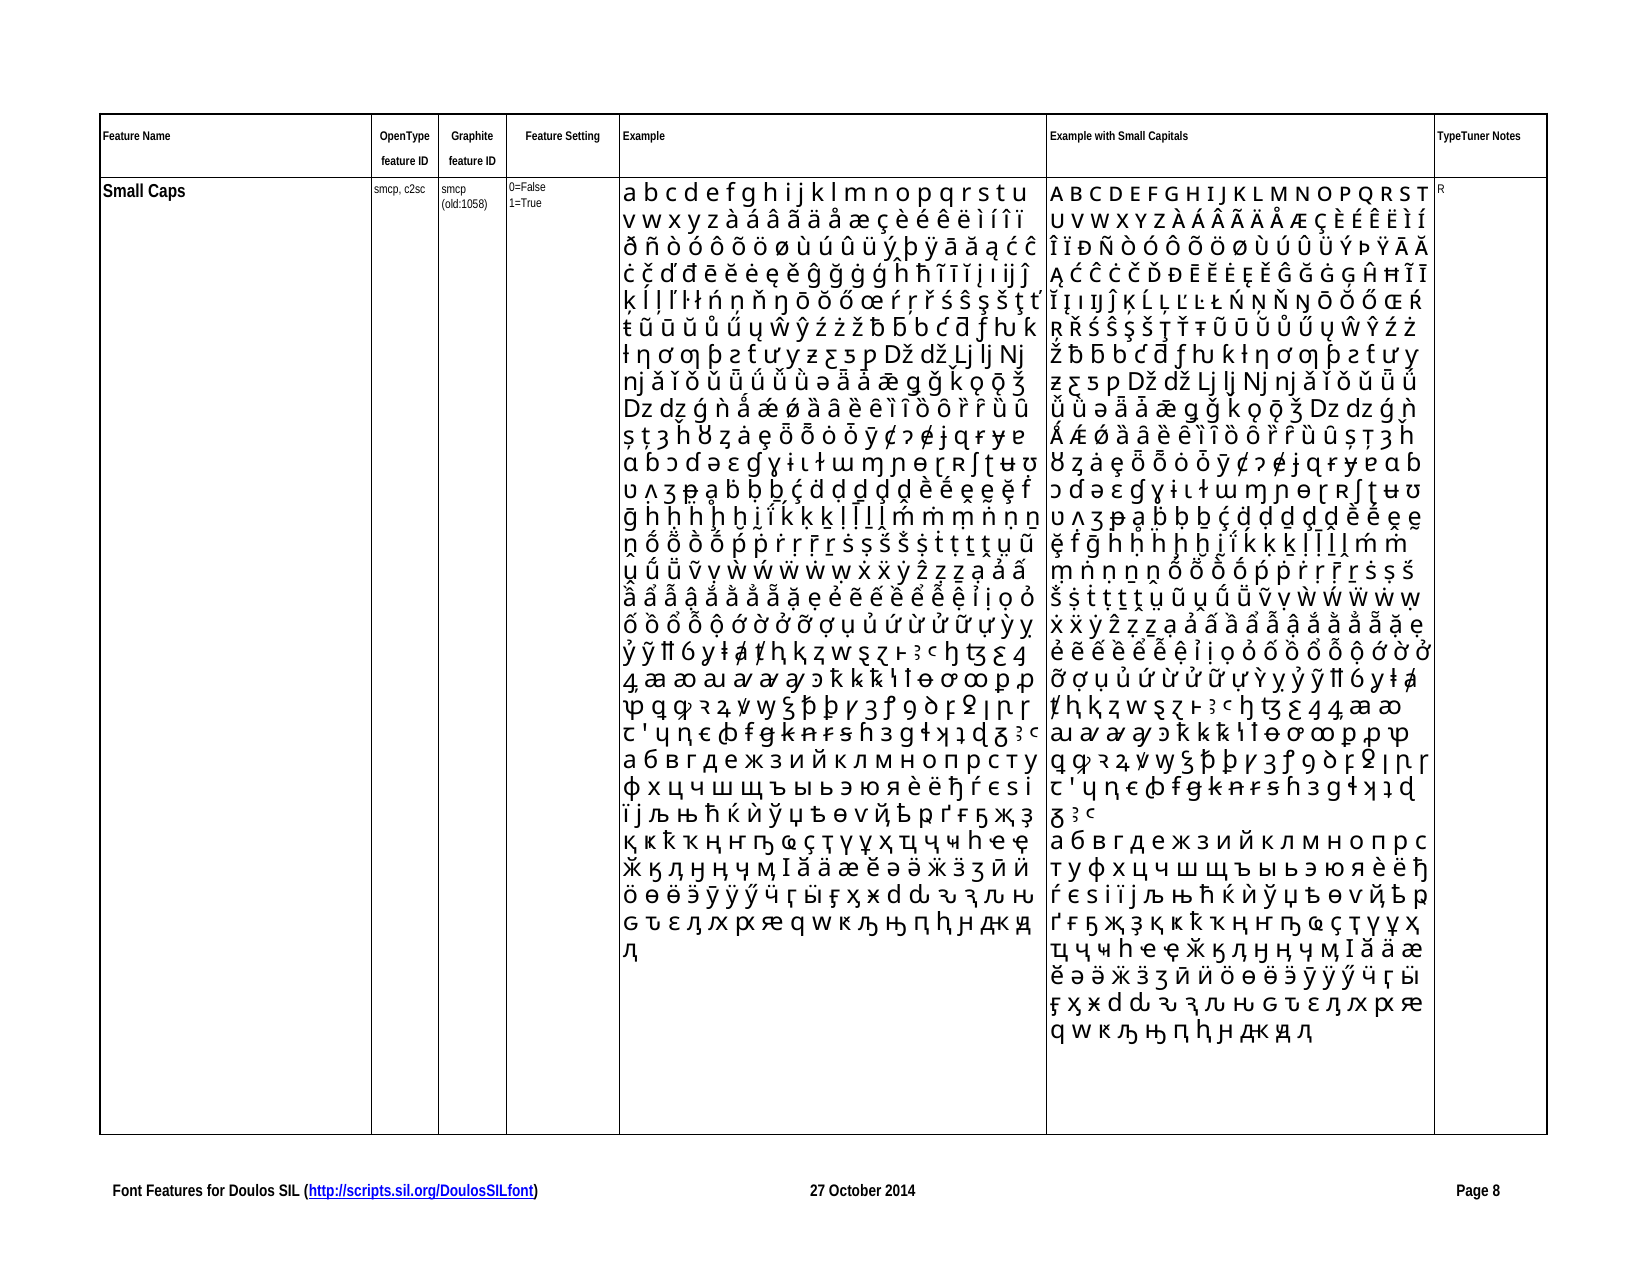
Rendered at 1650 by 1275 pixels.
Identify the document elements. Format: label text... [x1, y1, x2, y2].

table_header Feature Setting [507, 115, 619, 177]
table_header Example with Small Capitals [1047, 115, 1434, 177]
table_cell a b c d e f g h i j k l m n o p q r s t u v w x y z à á â ã ä å æ ç è é ê ë ì í î ï ð ñ ò ó ô õ ö ø ù ú û ü ý þ ÿ ā ă ą ć ĉ ċ č ď đ ē ĕ ė ę ě ĝ ğ ġ ģ ĥ ħ ĩ ī ĭ į ı ĳ ĵ ķ ĺ ļ ľ ŀ ł ń ņ ň ŋ ō ŏ ő œ ŕ ŗ ř ś ŝ ş š ţ ť ŧ ũ ū ŭ ů ű ų ŵ ŷ ź ż ž ƀ ƃ ƅ ƈ ƌ ƒ ƕ ƙ ƚ ƞ ơ ƣ ƥ ƨ ƭ ư ƴ ƶ ƹ ƽ ƿ ǅ ǆ ǈ ǉ ǋ ǌ ǎ ǐ ǒ ǔ ǖ ǘ ǚ ǜ ǝ ǟ ǡ ǣ ǥ ǧ ǩ ǫ ǭ ǯ ǲ ǳ ǵ ǹ ǻ ǽ ǿ ȁ ȃ ȅ ȇ ȉ ȋ ȍ ȏ ȑ ȓ ȕ ȗ ș ț ȝ ȟ ȣ ȥ ȧ ȩ ȫ ȭ ȯ ȱ ȳ ȼ ɂ ɇ ɉ ɋ ɍ ɏ ɐ ɑ ɓ ɔ ɗ ə ɛ ɠ ɣ ɨ ɩ ɫ ɯ ɱ ɲ ɵ ɽ ʀ ʃ ʈ ʉ ʊ ʋ ʌ ʒ ᵽ ḁ ḃ ḅ ḇ ḉ ḋ ḍ ḏ ḑ ḓ ḕ ḗ ḙ ḛ ḝ ḟ ḡ ḣ ḥ ḧ ḩ ḫ ḭ ḯ ḱ ḳ ḵ ḷ ḹ ḻ ḽ ḿ ṁ ṃ ṅ ṇ ṉ ṋ ṍ ṏ ṑ ṓ ṕ ṗ ṙ ṛ ṝ ṟ ṡ ṣ ṥ ṧ ṩ ṫ ṭ ṯ ṱ ṳ ṵ ṷ ṹ ṻ ṽ ṿ ẁ ẃ ẅ ẇ ẉ ẋ ẍ ẏ ẑ ẓ ẕ ạ ả ấ ầ ẩ ẫ ậ ắ ằ ẳ ẵ ặ ẹ ẻ ẽ ế ề ể ễ ệ ỉ ị ọ ỏ ố ồ ổ ỗ ộ ớ ờ ở ỡ ợ ụ ủ ứ ừ ử ữ ự ỳ ỵ ỷ ỹ ỻ ỽ ỿ ⱡ ⱥ ⱦ ⱨ ⱪ ⱬ ⱳ ȿ ɀ ⱶ ꜣ ꜥ ꜧ ꜩ ꜫ ꜭ ꜯ ꜳ ꜵ ꜷ ꜹ ꜻ ꜽ ꜿ ꝁ ꝃ ꝅ ꝇ ꝉ ꝋ ꝍ ꝏ ꝑ ꝓ ꝕ ꝗ ꝙ ꝛ ꝝ ꝟ ꝡ ꝣ ꝥ ꝧ ꝩ ꝫ ꝭ ꝯ ꝺ ꝼ ꝿ ꞁ ꞃ ꞅ ꞇ ꞌ ɥ ꞑ ꞓ ꞗ ꞙ ꞡ ꞣ ꞥ ꞧ ꞩ ɦ ɜ ɡ ɬ ʞ ʇ ɖ ᵹ ꜣ ꜥ а б в г д е ж з и й к л м н о п р с т у ф х ц ч ш щ ъ ы ь э ю я ѐ ё ђ ѓ є ѕ і ї ј љ њ ћ ќ ѝ ў џ ѣ ѳ ѵ ҋ ҍ ҏ ґ ғ ҕ җ ҙ қ ҝ ҟ ҡ ң ҥ ҧ ҩ ҫ ҭ ү ұ ҳ ҵ ҷ ҹ һ ҽ ҿ ӂ ӄ ӆ ӈ ӊ ӌ ӎ ӏ ӑ ӓ ӕ ӗ ә ӛ ӝ ӟ ӡ ӣ ӥ ӧ ө ӫ ӭ ӯ ӱ ӳ ӵ ӷ ӹ ӻ ӽ ӿ ԁ ԃ ԅ ԇ ԉ ԋ ԍ ԏ ԑ ԓ ԕ ԗ ԙ ԛ ԝ ԟ ԡ ԣ ԥ ԧ ԩ ԫ ԭ ԯ [1047, 178, 1434, 1134]
table_header TypeTuner Notes [1435, 115, 1546, 177]
table_cell Small Caps [101, 178, 371, 1134]
table_cell a b c d e f g h i j k l m n o p q r s t u v w x y z à á â ã ä å æ ç è é ê ë ì í î ï ð ñ ò ó ô õ ö ø ù ú û ü ý þ ÿ ā ă ą ć ĉ ċ č ď đ ē ĕ ė ę ě ĝ ğ ġ ģ ĥ ħ ĩ ī ĭ į ı ĳ ĵ ķ ĺ ļ ľ ŀ ł ń ņ ň ŋ ō ŏ ő œ ŕ ŗ ř ś ŝ ş š ţ ť ŧ ũ ū ŭ ů ű ų ŵ ŷ ź ż ž ƀ ƃ ƅ ƈ ƌ ƒ ƕ ƙ ƚ ƞ ơ ƣ ƥ ƨ ƭ ư ƴ ƶ ƹ ƽ ƿ ǅ ǆ ǈ ǉ ǋ ǌ ǎ ǐ ǒ ǔ ǖ ǘ ǚ ǜ ǝ ǟ ǡ ǣ ǥ ǧ ǩ ǫ ǭ ǯ ǲ ǳ ǵ ǹ ǻ ǽ ǿ ȁ ȃ ȅ ȇ ȉ ȋ ȍ ȏ ȑ ȓ ȕ ȗ ș ț ȝ ȟ ȣ ȥ ȧ ȩ ȫ ȭ ȯ ȱ ȳ ȼ ɂ ɇ ɉ ɋ ɍ ɏ ɐ ɑ ɓ ɔ ɗ ə ɛ ɠ ɣ ɨ ɩ ɫ ɯ ɱ ɲ ɵ ɽ ʀ ʃ ʈ ʉ ʊ ʋ ʌ ʒ ᵽ ḁ ḃ ḅ ḇ ḉ ḋ ḍ ḏ ḑ ḓ ḕ ḗ ḙ ḛ ḝ ḟ ḡ ḣ ḥ ḧ ḩ ḫ ḭ ḯ ḱ ḳ ḵ ḷ ḹ ḻ ḽ ḿ ṁ ṃ ṅ ṇ ṉ ṋ ṍ ṏ ṑ ṓ ṕ ṗ ṙ ṛ ṝ ṟ ṡ ṣ ṥ ṧ ṩ ṫ ṭ ṯ ṱ ṳ ṵ ṷ ṹ ṻ ṽ ṿ ẁ ẃ ẅ ẇ ẉ ẋ ẍ ẏ ẑ ẓ ẕ ạ ả ấ ầ ẩ ẫ ậ ắ ằ ẳ ẵ ặ ẹ ẻ ẽ ế ề ể ễ ệ ỉ ị ọ ỏ ố ồ ổ ỗ ộ ớ ờ ở ỡ ợ ụ ủ ứ ừ ử ữ ự ỳ ỵ ỷ ỹ ỻ ỽ ỿ ⱡ ⱥ ⱦ ⱨ ⱪ ⱬ ⱳ ȿ ɀ ⱶ ꜣ ꜥ ꜧ ꜩ ꜫ ꜭ ꜯ ꜳ ꜵ ꜷ ꜹ ꜻ ꜽ ꜿ ꝁ ꝃ ꝅ ꝇ ꝉ ꝋ ꝍ ꝏ ꝑ ꝓ ꝕ ꝗ ꝙ ꝛ ꝝ ꝟ ꝡ ꝣ ꝥ ꝧ ꝩ ꝫ ꝭ ꝯ ꝺ ꝼ ꝿ ꞁ ꞃ ꞅ ꞇ ꞌ ɥ ꞑ ꞓ ꞗ ꞙ ꞡ ꞣ ꞥ ꞧ ꞩ ɦ ɜ ɡ ɬ ʞ ʇ ɖ ᵹ ꜣ ꜥ а б в г д е ж з и й к л м н о п р с т у ф х ц ч ш щ ъ ы ь э ю я ѐ ё ђ ѓ є ѕ і ї ј љ њ ћ ќ ѝ ў џ ѣ ѳ ѵ ҋ ҍ ҏ ґ ғ ҕ җ ҙ қ ҝ ҟ ҡ ң ҥ ҧ ҩ ҫ ҭ ү ұ ҳ ҵ ҷ ҹ һ ҽ ҿ ӂ ӄ ӆ ӈ ӊ ӌ ӎ ӏ ӑ ӓ ӕ ӗ ә ӛ ӝ ӟ ӡ ӣ ӥ ӧ ө ӫ ӭ ӯ ӱ ӳ ӵ ӷ ӹ ӻ ӽ ӿ ԁ ԃ ԅ ԇ ԉ ԋ ԍ ԏ ԑ ԓ ԕ ԗ ԙ ԛ ԝ ԟ ԡ ԣ ԥ ԧ ԩ ԫ ԭ ԯ [620, 178, 1046, 1134]
table_header Example [620, 115, 1046, 177]
table_cell smcp (old:1058) [439, 178, 506, 1134]
table_cell R [1435, 178, 1546, 1134]
table_cell 0=False 1=True [507, 178, 619, 1134]
table_cell smcp, c2sc [372, 178, 438, 1134]
table_header OpenType feature ID [372, 115, 438, 177]
table_header Graphite feature ID [439, 115, 506, 177]
table_header Feature Name [101, 115, 371, 177]
